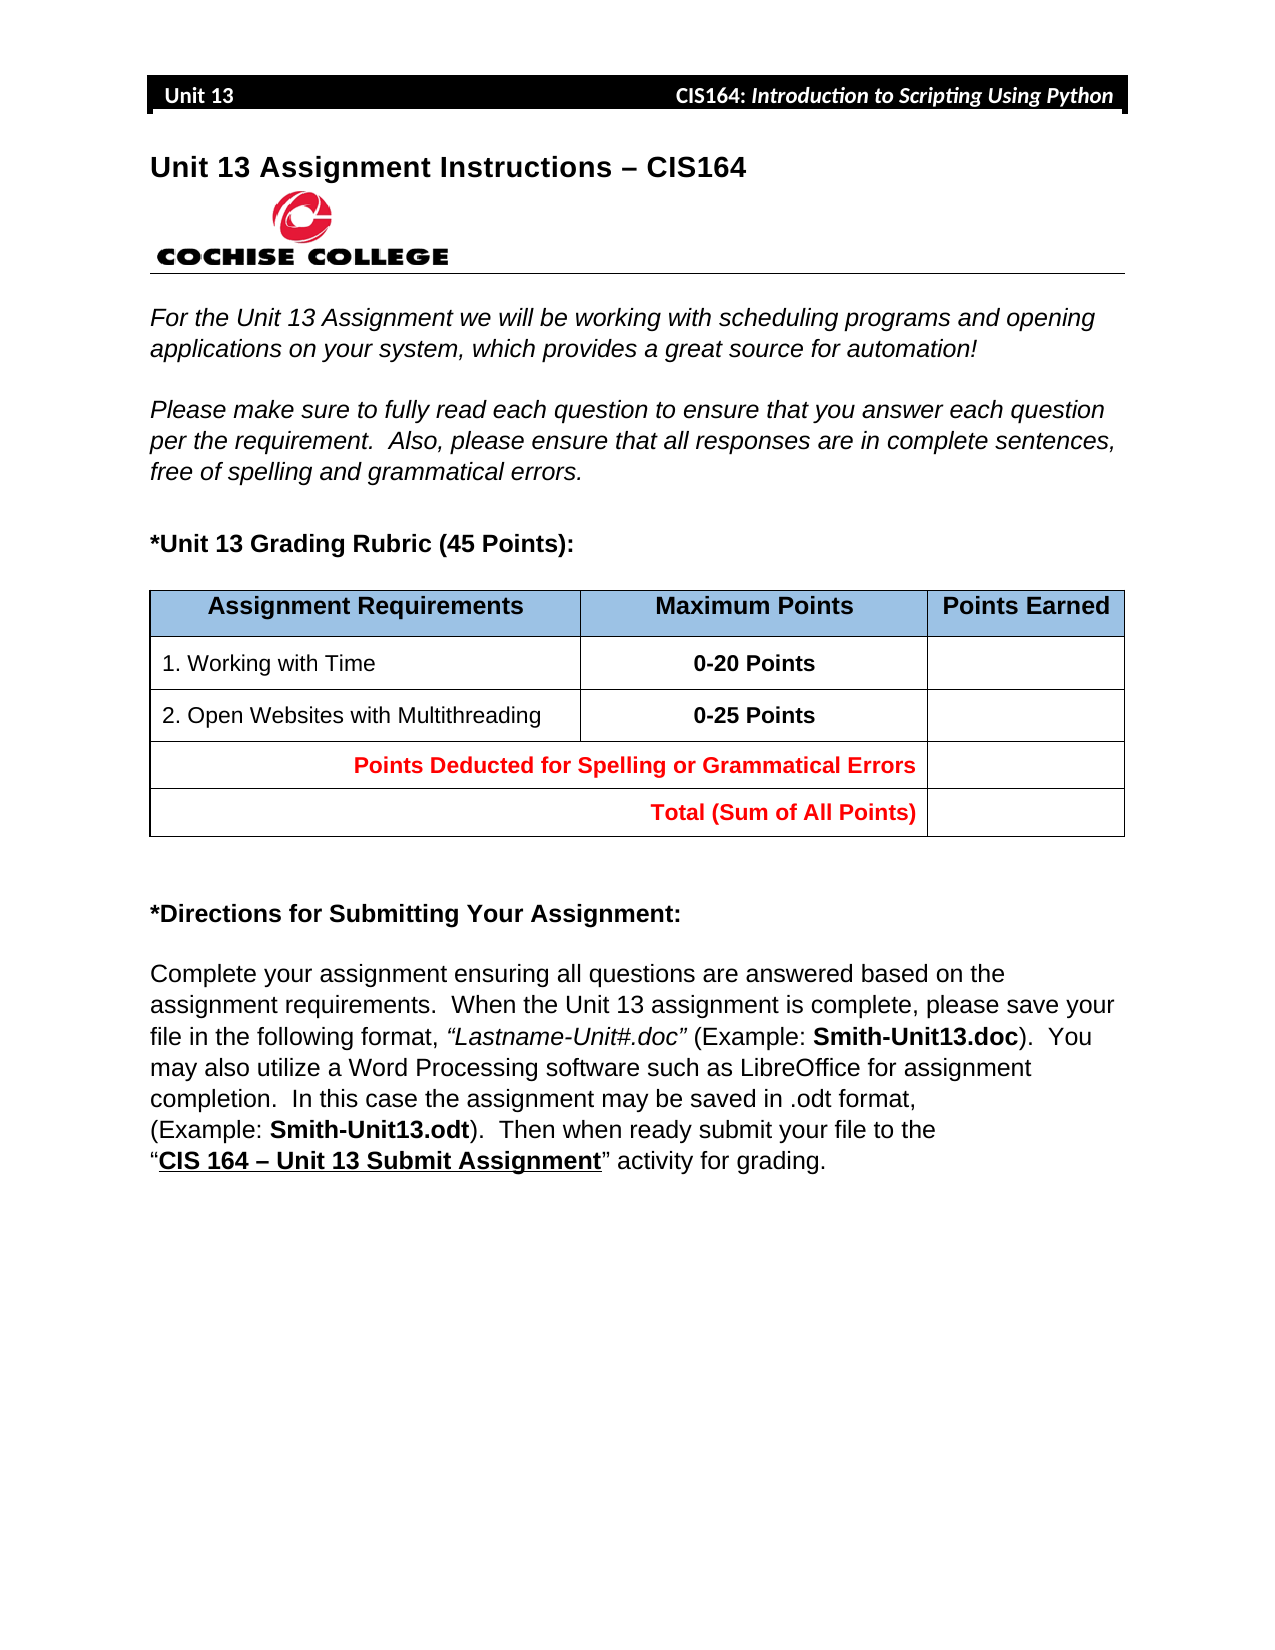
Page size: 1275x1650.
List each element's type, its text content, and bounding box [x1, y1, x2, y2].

picture [150, 183, 457, 271]
table_cell 1. Working with Time [151, 637, 580, 688]
text *Directions for Submitting Your Assignment: [150, 899, 1125, 928]
table_cell [928, 690, 1124, 741]
text For the Unit 13 Assignment we will be working with scheduling programs and opening applications on your system, which provides a great source for automation! [150, 303, 1125, 363]
table_header Points Earned [928, 591, 1124, 636]
table_header Maximum Points [581, 591, 927, 636]
table_cell 0-25 Points [581, 690, 927, 741]
table_cell 0-20 Points [581, 637, 927, 688]
table_header Assignment Requirements [151, 591, 580, 636]
title Unit 13 Assignment Instructions – CIS164 [150, 150, 1125, 273]
table_cell [928, 789, 1124, 836]
table_cell 2. Open Websites with Multithreading [151, 690, 580, 741]
table_cell Points Deducted for Spelling or Grammatical Errors [151, 742, 927, 788]
table_cell Total (Sum of All Points) [151, 789, 927, 836]
text *Unit 13 Grading Rubric (45 Points): [150, 529, 1125, 558]
text Complete your assignment ensuring all questions are answered based on the assignment requirements. When the Unit 13 assignment is complete, please save your file in the following format, “Lastname-Unit#.doc” (Example: Smith-Unit13.doc). You may also utilize a Word Processing software such as LibreOffice for assignment completion. In this case the assignment may be saved in .odt format, (Example: Smith-Unit13.odt). Then when ready submit your file to the “CIS 164 – Unit 13 Submit Assignment” activity for grading. [150, 959, 1125, 1174]
table_cell [928, 742, 1124, 788]
text Please make sure to fully read each question to ensure that you answer each question per the requirement. Also, please ensure that all responses are in complete sentences, free of spelling and grammatical errors. [150, 394, 1125, 485]
table_cell [928, 637, 1124, 688]
